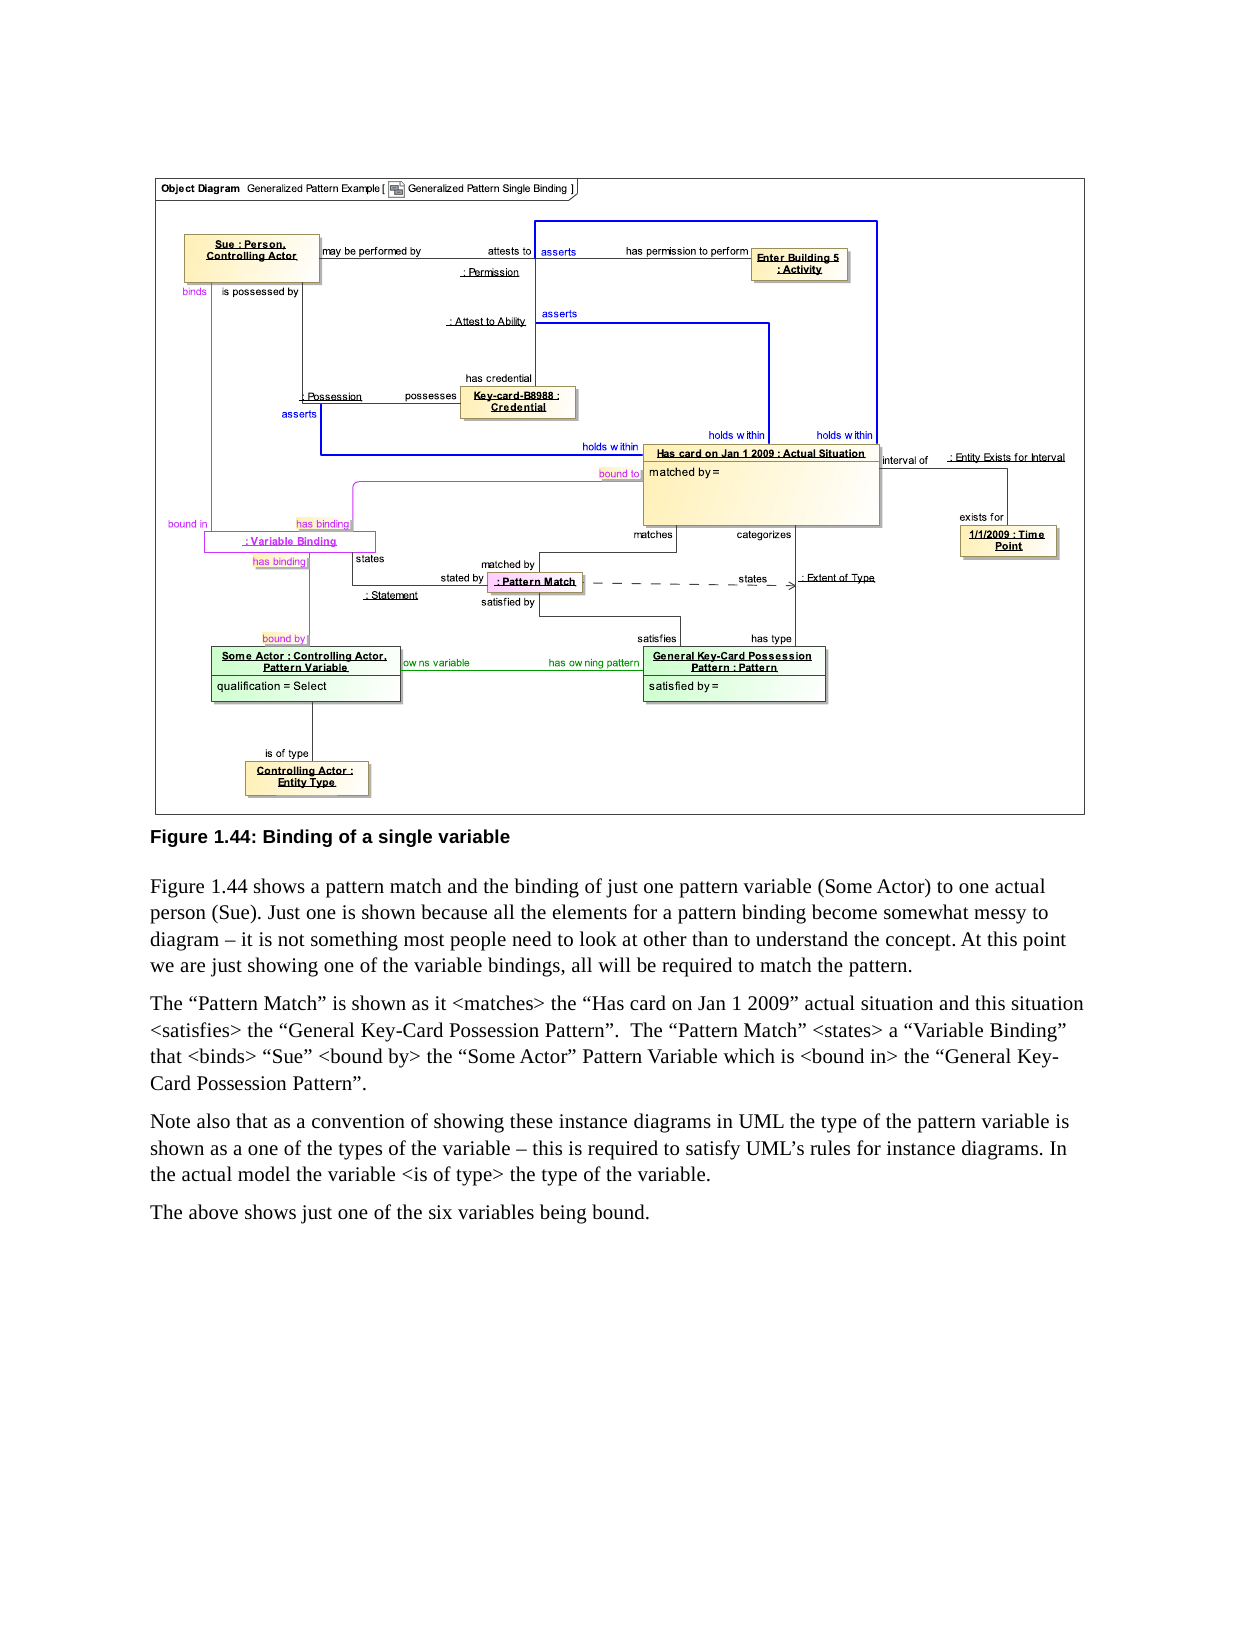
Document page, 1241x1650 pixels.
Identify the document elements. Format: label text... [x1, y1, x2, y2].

text Figure 0.44: Binding of a single variable [150, 820, 1090, 848]
text Figure 0.44 shows a pattern match and the binding of just one pattern variable (Some Actor) to one actual person (Sue). Just one is shown because all the elements for a pattern binding become somewhat messy to diagram – it is not something most people need to look at other than to understand the concept. At this point we are just showing one of the variable bindings, all will be required to match the pattern. [150, 848, 1090, 977]
text The “Pattern Match” is shown as it <matches> the “Has card on Jan 1 2009” actual situation and this situation <satisfies> the “General Key-Card Possession Pattern”. The “Pattern Match” <states> a “Variable Binding” that <binds> “Sue” <bound by> the “Some Actor” Pattern Variable which is <bound in> the “General Key-Card Possession Pattern”. [150, 991, 1090, 1095]
text Figure 0.44 shows a pattern match and the binding of just one pattern variable (Some Actor) to one actual person (Sue). Just one is shown because all the elements for a pattern binding become somewhat messy to diagram – it is not something most people need to look at other than to understand the concept. At this point we are just showing one of the variable bindings, all will be required to match the pattern. [150, 150, 1090, 174]
text The above shows just one of the six variables being bound. [150, 1200, 1090, 1224]
text Note also that as a convention of showing these instance diagrams in UML the type of the pattern variable is shown as a one of the types of the variable – this is required to satisfy UML’s rules for instance diagrams. In the actual model the variable <is of type> the type of the variable. [150, 1109, 1090, 1186]
